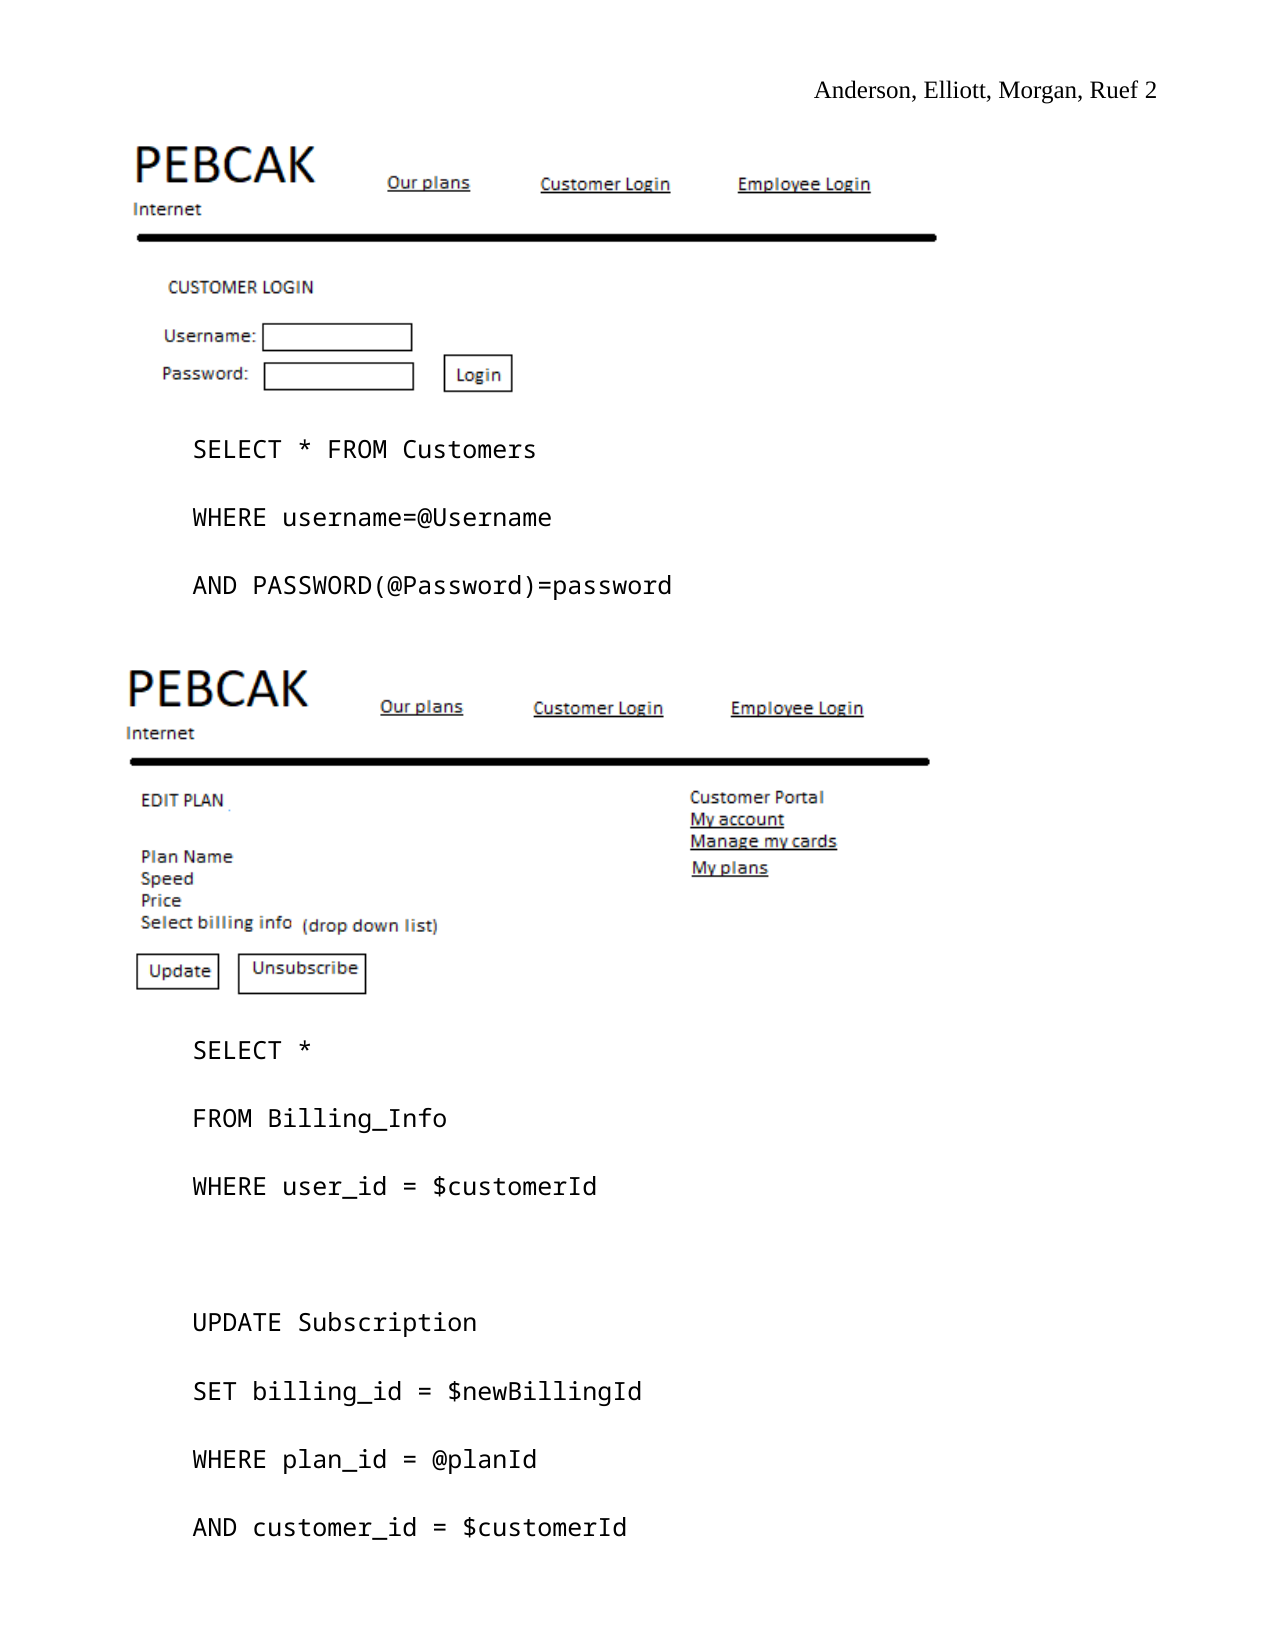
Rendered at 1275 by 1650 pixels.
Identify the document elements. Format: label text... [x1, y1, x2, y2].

text SELECT * [192, 636, 1157, 1067]
text WHERE user_id = $customerId [192, 1169, 1157, 1203]
text SET billing_id = $newBillingId [192, 1373, 1157, 1407]
text WHERE plan_id = @planId [192, 1441, 1157, 1475]
text WHERE username=@Username [192, 500, 1157, 534]
picture [110, 645, 958, 999]
text AND PASSWORD(@Password)=password [192, 568, 1157, 602]
text FROM Billing_Info [192, 1101, 1157, 1135]
text UPDATE Subscription [192, 1305, 1157, 1339]
picture [117, 120, 965, 398]
text AND customer_id = $customerId [192, 1509, 1157, 1543]
text SELECT * FROM Customers [192, 118, 1157, 466]
